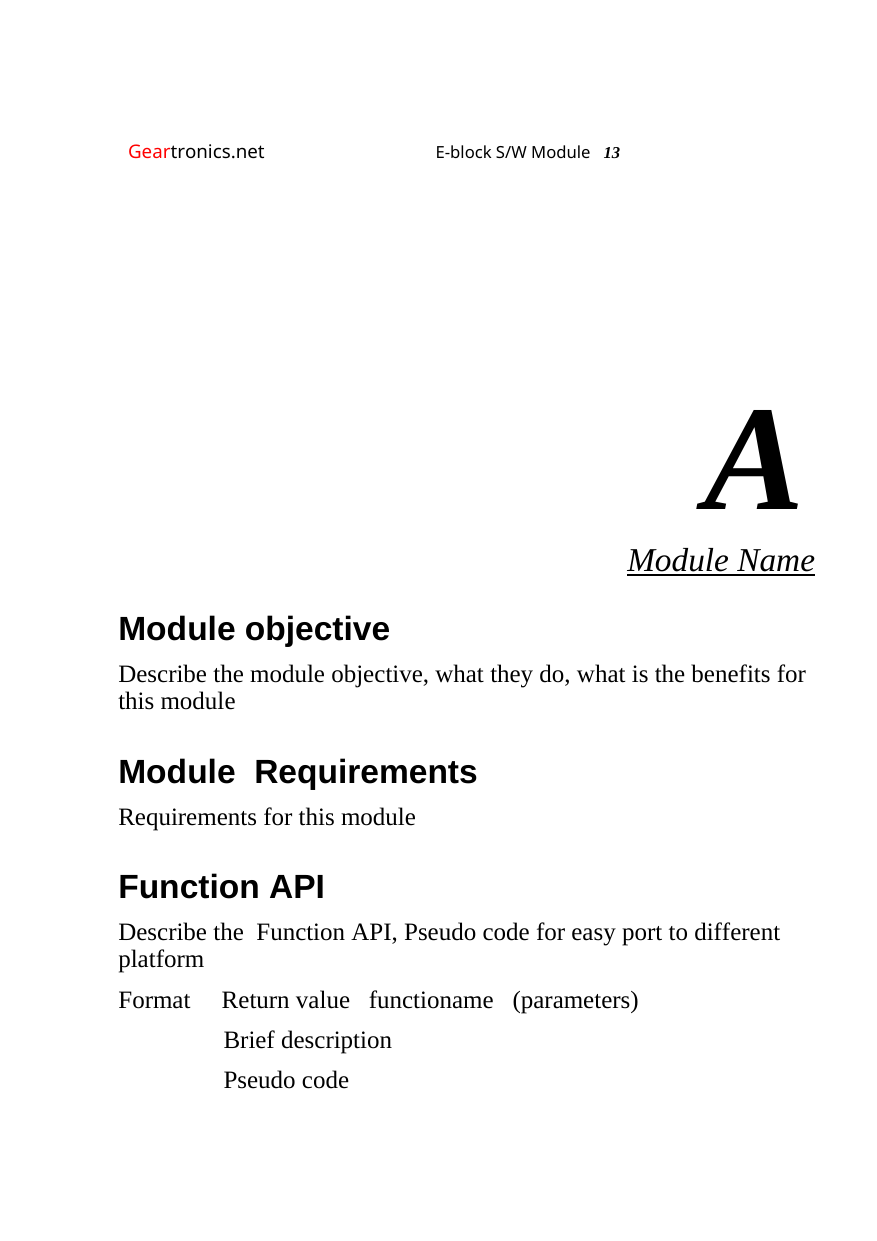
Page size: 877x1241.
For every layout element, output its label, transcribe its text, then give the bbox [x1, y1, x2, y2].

text Describe the module objective, what they do, what is the benefits for this module [118, 660, 818, 715]
text Requirements for this module [118, 803, 818, 830]
subtitle Module objective [118, 610, 818, 647]
text Describe the Function API, Pseudo code for easy port to different platform [118, 918, 818, 973]
subtitle Function API [118, 868, 818, 905]
subtitle Module Requirements [118, 753, 818, 790]
text Brief description [118, 1026, 818, 1054]
text Format Return value functioname (parameters) [118, 986, 818, 1013]
text A [118, 376, 818, 542]
text Pseudo code [118, 1066, 818, 1094]
title Module Name [118, 542, 818, 579]
